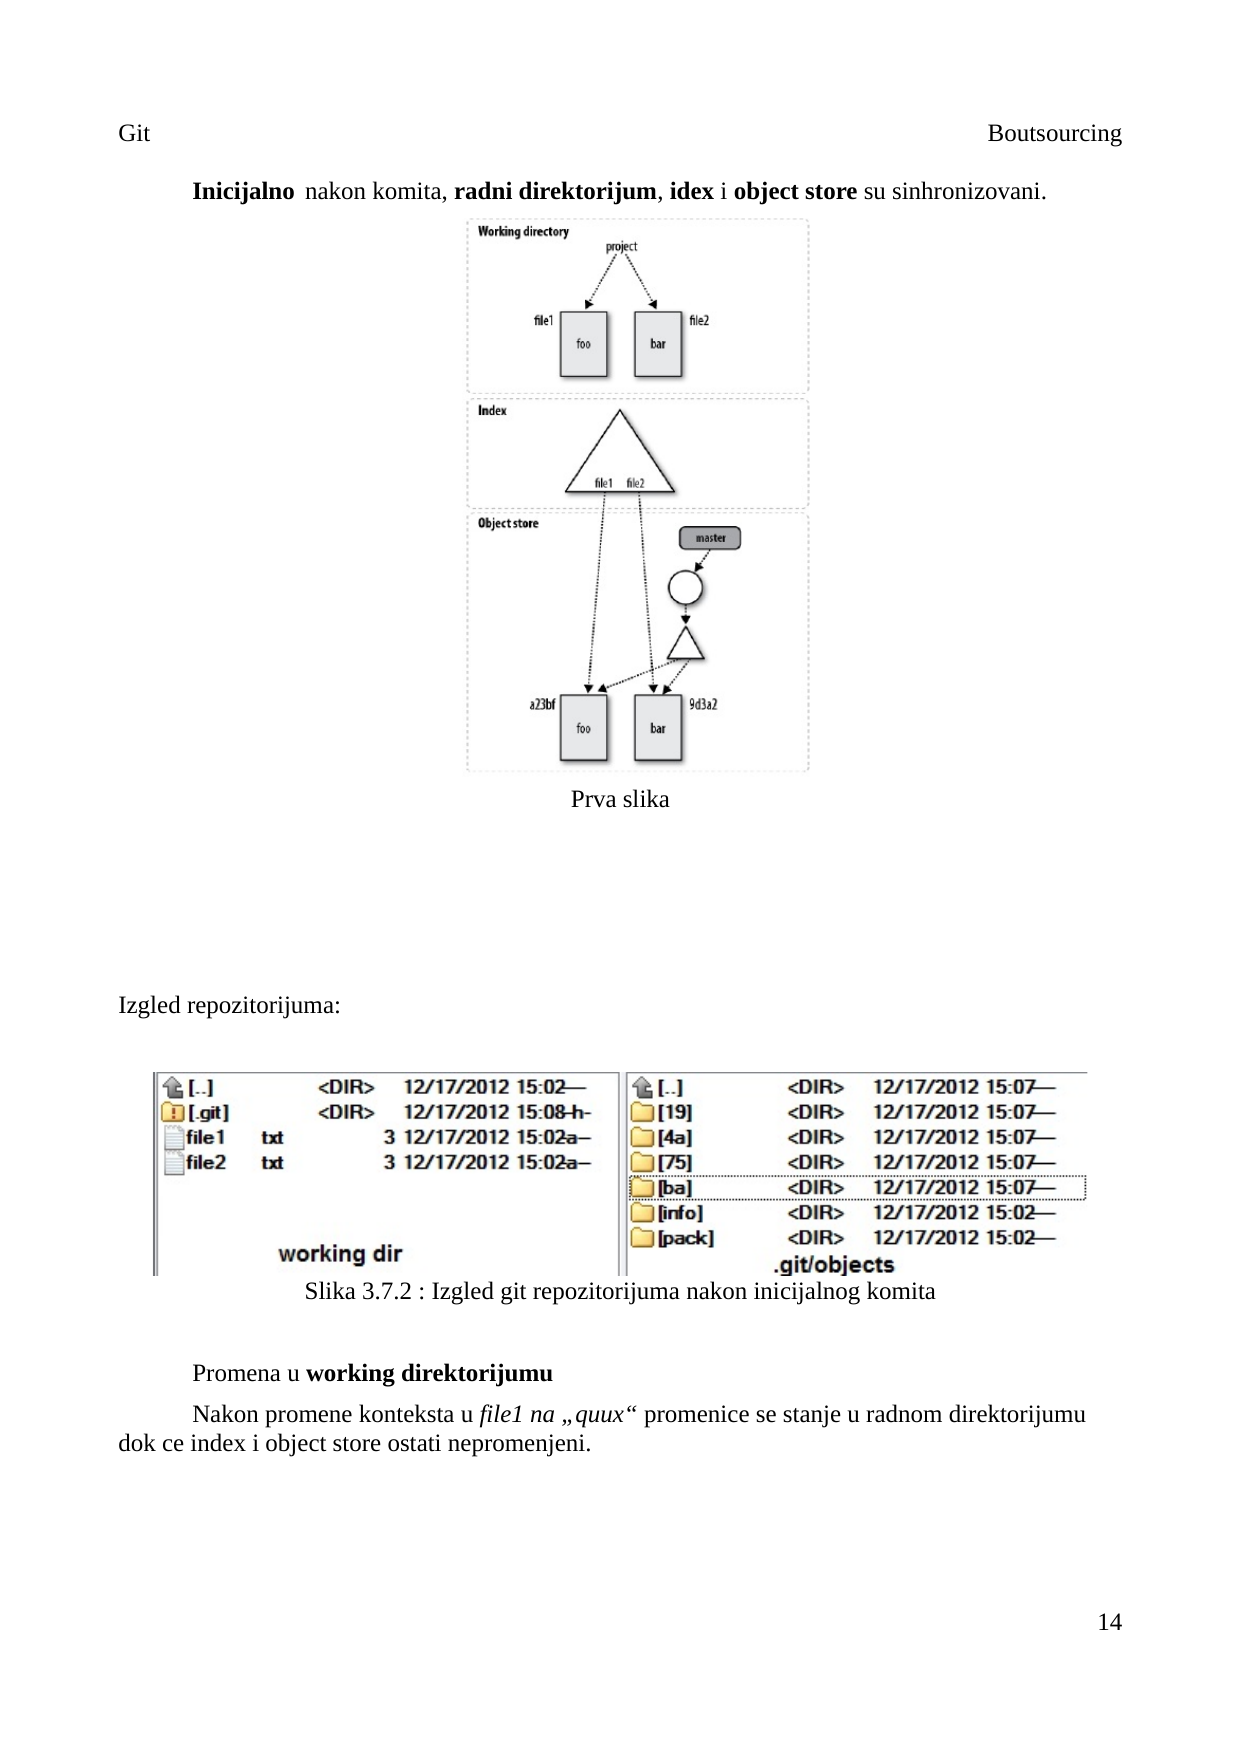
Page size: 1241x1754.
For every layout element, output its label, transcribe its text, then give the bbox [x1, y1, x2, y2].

text Promena u working direktorijumu [118, 1358, 1122, 1387]
text Inicijalno nakon komita, radni direktorijum, idex i object store su sinhronizovani. [118, 176, 1122, 205]
text Izgled repozitorijuma: [118, 990, 1122, 1019]
text Prva slika [118, 218, 1122, 813]
picture [369, 210, 905, 784]
picture [152, 1072, 1088, 1276]
text Nakon promene konteksta u file1 na „quux“ promenice se stanje u radnom direktorijumu dok ce index i object store ostati nepromenjeni. [118, 1399, 1122, 1457]
text Slika 3.7.2 : Izgled git repozitorijuma nakon inicijalnog komita [118, 1073, 1122, 1304]
